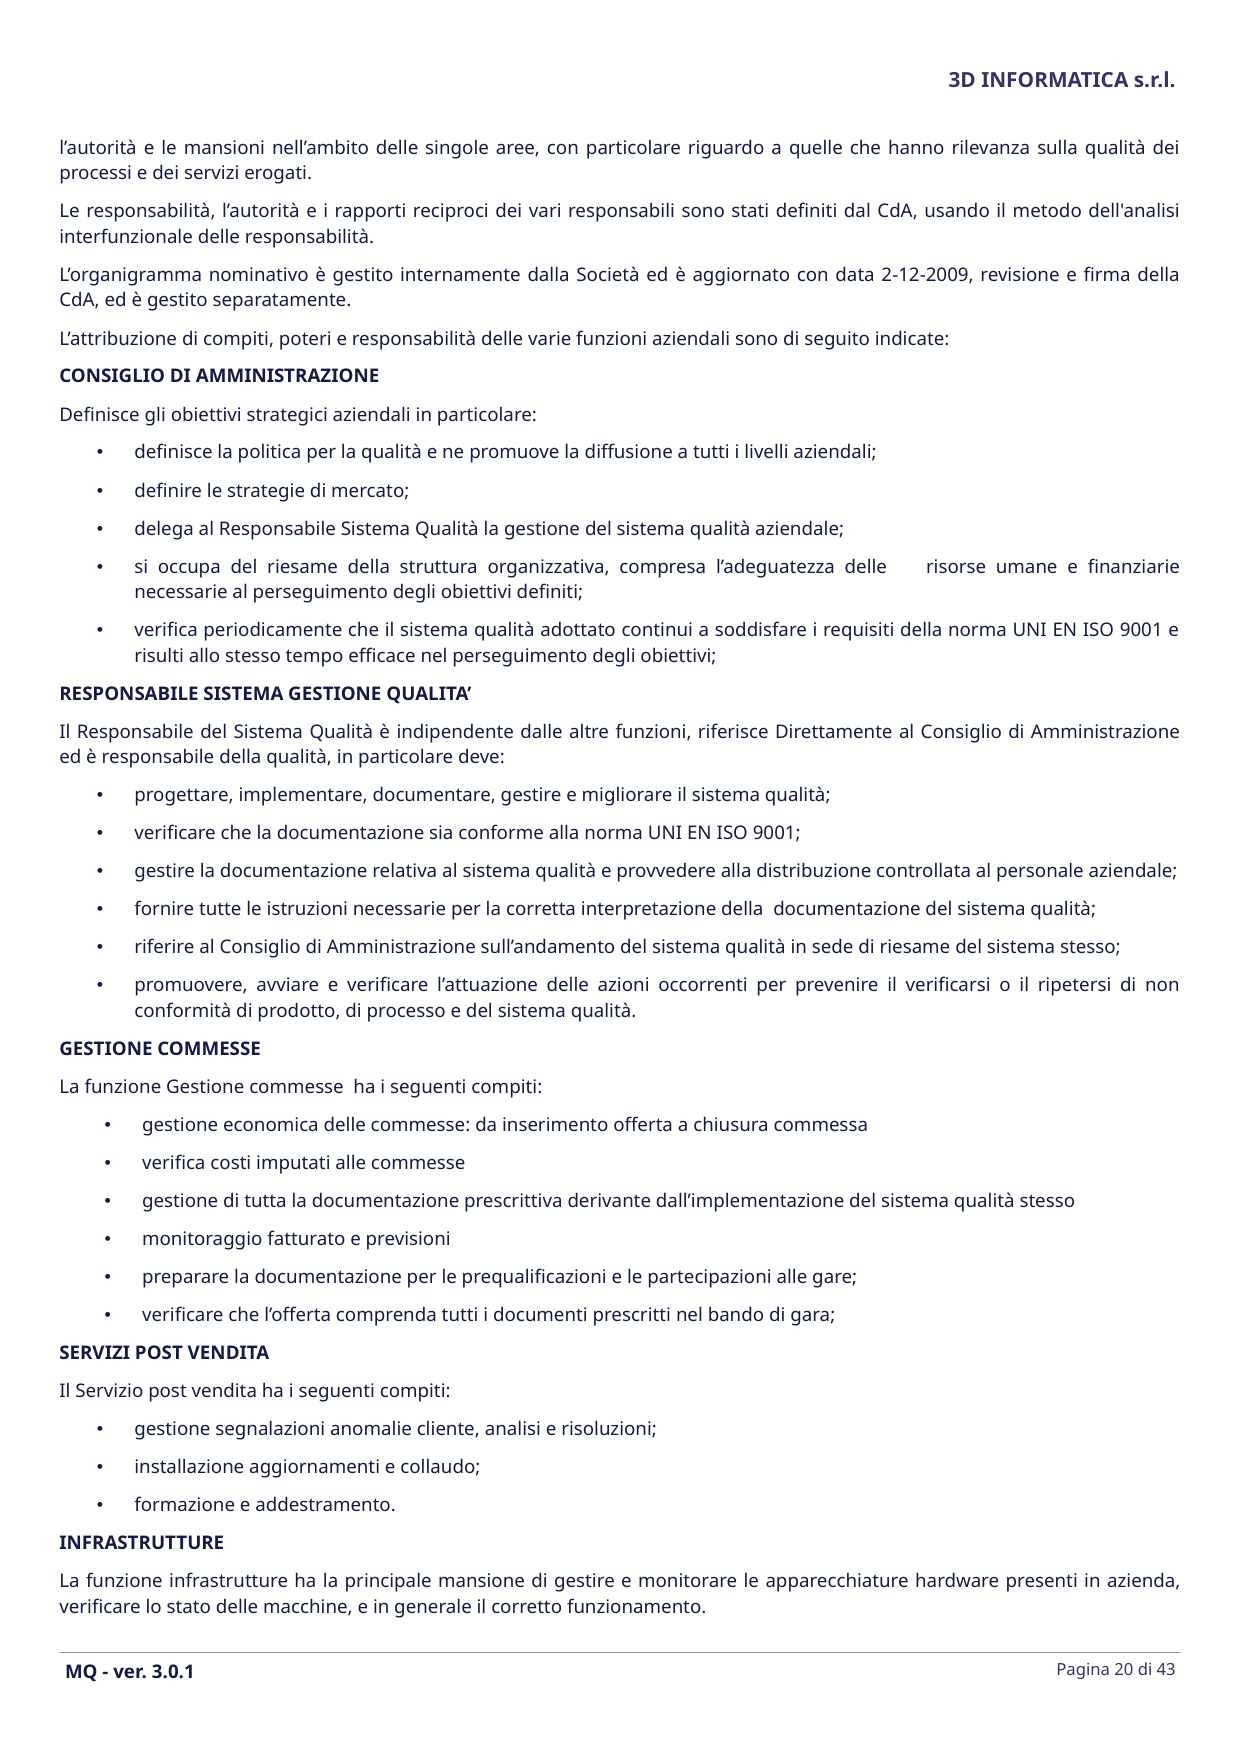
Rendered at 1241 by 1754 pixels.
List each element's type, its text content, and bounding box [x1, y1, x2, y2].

list gestione economica delle commesse: da inserimento offerta a chiusura commessa [104, 1111, 1181, 1137]
list verifica periodicamente che il sistema qualità adottato continui a soddisfare i requisiti della norma UNI EN ISO 9001 e risulti allo stesso tempo efficace nel perseguimento degli obiettivi; [97, 616, 1181, 667]
list verificare che l’offerta comprenda tutti i documenti prescritti nel bando di gara; [104, 1301, 1181, 1327]
list CONSIGLIO DI AMMINISTRAZIONE [59, 363, 1181, 388]
list riferire al Consiglio di Amministrazione sull’andamento del sistema qualità in sede di riesame del sistema stesso; [97, 934, 1181, 959]
text Il Responsabile del Sistema Qualità è indipendente dalle altre funzioni, riferisce Direttamente al Consiglio di Amministrazione ed è responsabile della qualità, in particolare deve: [59, 718, 1181, 769]
text La funzione Gestione commesse ha i seguenti compiti: [59, 1073, 1181, 1099]
text GESTIONE COMMESSE [59, 1035, 1181, 1061]
list gestire la documentazione relativa al sistema qualità e provvedere alla distribuzione controllata al personale aziendale; [97, 858, 1181, 883]
text l’autorità e le mansioni nell’ambito delle singole aree, con particolare riguardo a quelle che hanno rilevanza sulla qualità dei processi e dei servizi erogati. [59, 134, 1181, 185]
text L’organigramma nominativo è gestito internamente dalla Società ed è aggiornato con data 2-12-2009, revisione e firma della CdA, ed è gestito separatamente. [59, 261, 1181, 312]
list gestione segnalazioni anomalie cliente, analisi e risoluzioni; [97, 1415, 1181, 1441]
list si occupa del riesame della struttura organizzativa, compresa l’adeguatezza delle risorse umane e finanziarie necessarie al perseguimento degli obiettivi definiti; [97, 553, 1181, 604]
text Definisce gli obiettivi strategici aziendali in particolare: [59, 401, 1181, 426]
list definire le strategie di mercato; [97, 477, 1181, 502]
list monitoraggio fatturato e previsioni [104, 1225, 1181, 1251]
text INFRASTRUTTURE [59, 1529, 1181, 1555]
list preparare la documentazione per le prequalificazioni e le partecipazioni alle gare; [104, 1263, 1181, 1289]
text Il Servizio post vendita ha i seguenti compiti: [59, 1377, 1181, 1403]
text L’attribuzione di compiti, poteri e responsabilità delle varie funzioni aziendali sono di seguito indicate: [59, 325, 1181, 350]
text SERVIZI POST VENDITA [59, 1339, 1181, 1365]
text RESPONSABILE SISTEMA GESTIONE QUALITA’ [59, 680, 1181, 706]
list installazione aggiornamenti e collaudo; [97, 1453, 1181, 1479]
list fornire tutte le istruzioni necessarie per la corretta interpretazione della documentazione del sistema qualità; [97, 896, 1181, 921]
list promuovere, avviare e verificare l’attuazione delle azioni occorrenti per prevenire il verificarsi o il ripetersi di non conformità di prodotto, di processo e del sistema qualità. [97, 972, 1181, 1023]
list verificare che la documentazione sia conforme alla norma UNI EN ISO 9001; [97, 819, 1181, 845]
list formazione e addestramento. [97, 1491, 1181, 1517]
list verifica costi imputati alle commesse [104, 1149, 1181, 1175]
text La funzione infrastrutture ha la principale mansione di gestire e monitorare le apparecchiature hardware presenti in azienda, verificare lo stato delle macchine, e in generale il corretto funzionamento. [59, 1567, 1181, 1618]
list delega al Responsabile Sistema Qualità la gestione del sistema qualità aziendale; [97, 515, 1181, 540]
list progettare, implementare, documentare, gestire e migliorare il sistema qualità; [97, 782, 1181, 807]
list definisce la politica per la qualità e ne promuove la diffusione a tutti i livelli aziendali; [97, 439, 1181, 464]
list gestione di tutta la documentazione prescrittiva derivante dall’implementazione del sistema qualità stesso [104, 1187, 1181, 1213]
text Le responsabilità, l’autorità e i rapporti reciproci dei vari responsabili sono stati definiti dal CdA, usando il metodo dell'analisi interfunzionale delle responsabilità. [59, 198, 1181, 249]
